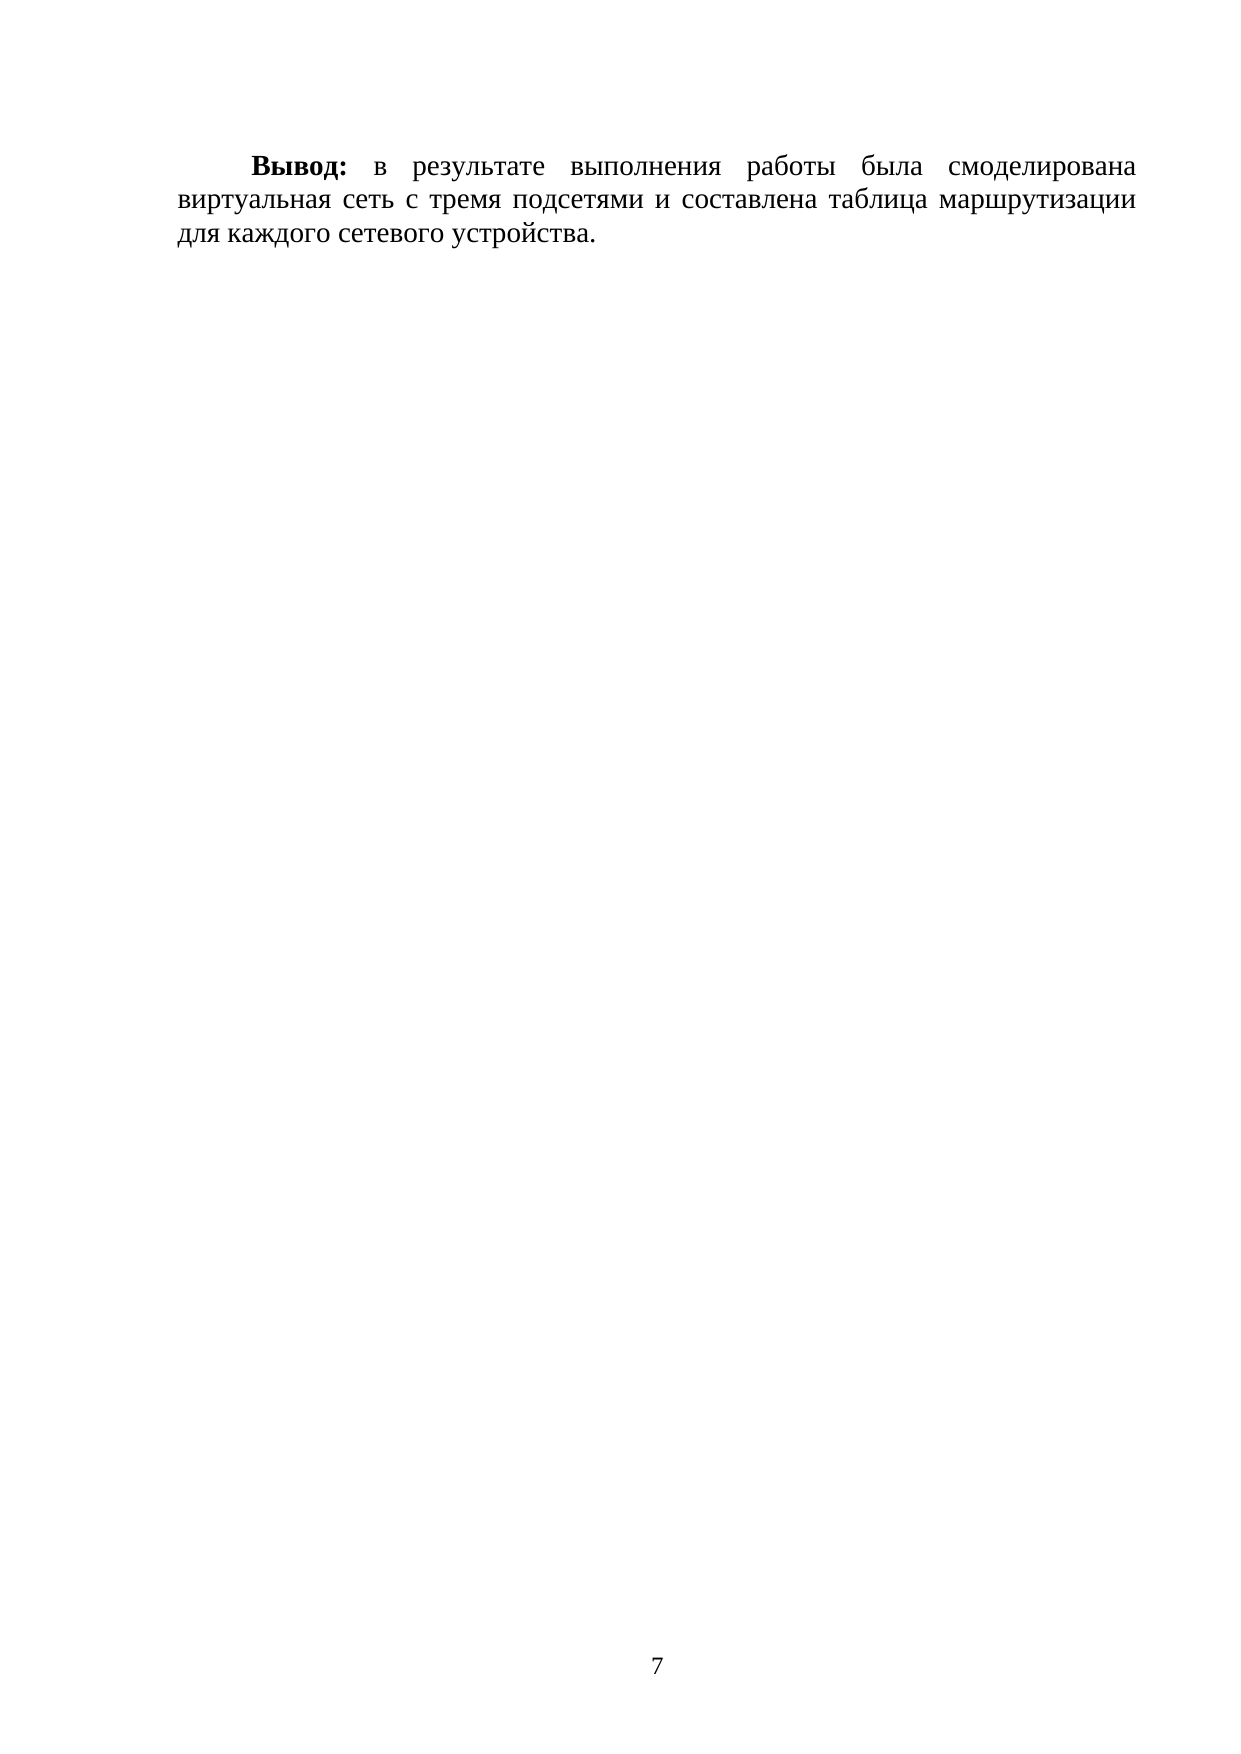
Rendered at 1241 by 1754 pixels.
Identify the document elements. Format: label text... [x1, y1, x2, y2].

text Вывод: в результате выполнения работы была смоделирована виртуальная сеть с тремя подсетями и составлена таблица маршрутизации для каждого сетевого устройства. [177, 148, 1137, 248]
